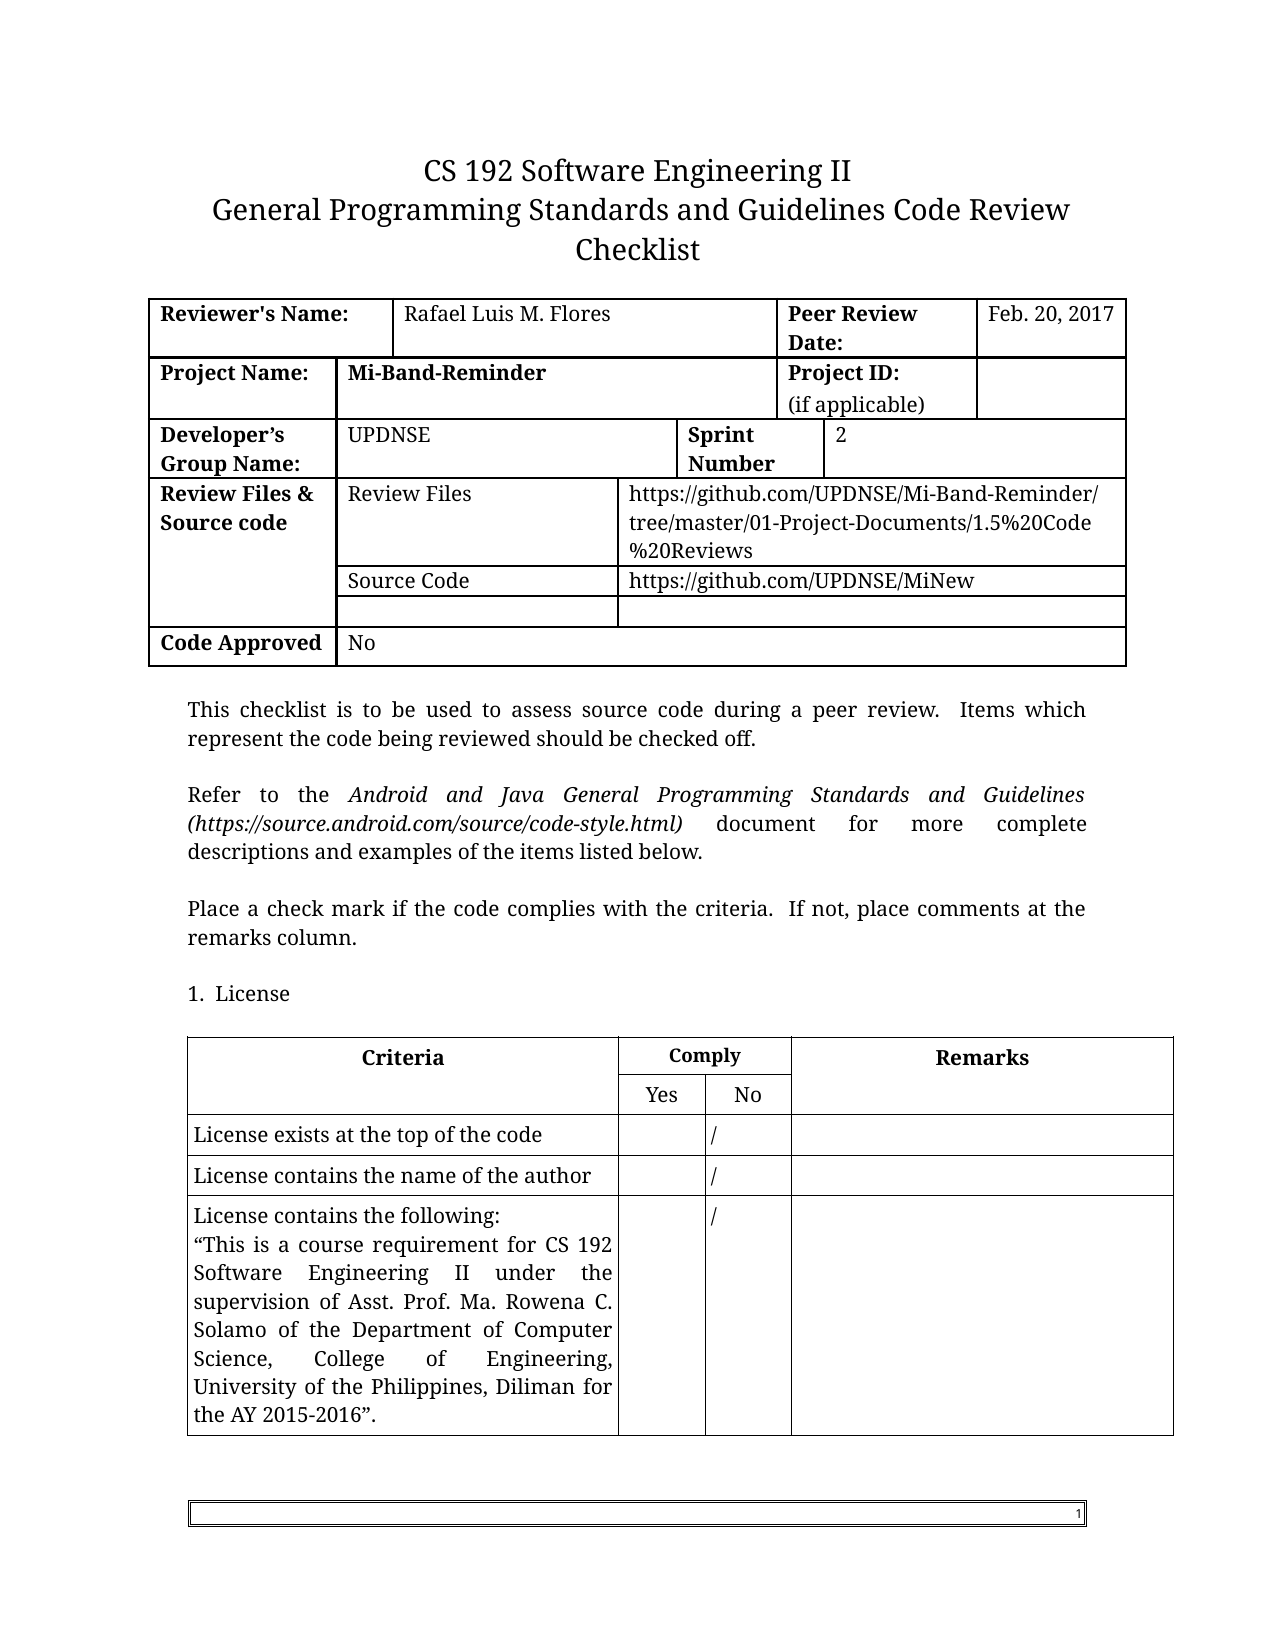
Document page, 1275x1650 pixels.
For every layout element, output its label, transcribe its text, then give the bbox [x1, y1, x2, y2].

text Place a check mark if the code complies with the criteria. If not, place comments at the remarks column. [187, 894, 1087, 951]
table_header Remarks [792, 1038, 1173, 1114]
table_cell Source Code [338, 567, 617, 595]
table_cell Project Name: [150, 359, 335, 418]
table_cell UPDNSE [338, 420, 676, 477]
table_header Comply [619, 1038, 791, 1074]
table_cell 2 [825, 420, 1125, 477]
text This checklist is to be used to assess source code during a peer review. Items which represent the code being reviewed should be checked off. [187, 695, 1087, 752]
table_cell Review Files [338, 479, 617, 564]
table_cell Project ID: [778, 359, 976, 388]
table_cell [792, 1156, 1173, 1195]
table_cell [792, 1196, 1173, 1435]
table_cell / [706, 1115, 791, 1155]
table_cell [338, 597, 617, 626]
table_cell https://github.com/UPDNSE/MiNew [619, 567, 1125, 595]
table_cell [619, 1156, 705, 1195]
table_cell [619, 597, 1125, 626]
table_cell Code Approved [150, 628, 335, 665]
table_cell Review Files & Source code [150, 479, 335, 626]
text Refer to the Android and Java General Programming Standards and Guidelines (https://source.android.com/source/code-style.html) document for more complete descriptions and examples of the items listed below. [187, 781, 1087, 866]
table_header Reviewer's Name: [150, 300, 392, 356]
table_cell No [706, 1075, 791, 1114]
table_cell / [706, 1196, 791, 1435]
table_cell [978, 359, 1125, 418]
table_cell Developer’s Group Name: [150, 420, 335, 477]
table_header Peer Review Date: [778, 300, 976, 356]
table_cell (if applicable) [778, 388, 976, 418]
table_cell License exists at the top of the code [188, 1115, 618, 1155]
table_cell No [338, 628, 1125, 665]
table_header Feb. 20, 2017 [978, 300, 1125, 356]
text General Programming Standards and Guidelines Code Review Checklist [187, 190, 1087, 269]
table_header Rafael Luis M. Flores [394, 300, 776, 356]
table_cell Yes [619, 1075, 705, 1114]
table_cell [619, 1196, 705, 1435]
table_cell Sprint Number [678, 420, 823, 477]
table_cell https://github.com/UPDNSE/Mi-Band-Reminder/tree/master/01-Project-Documents/1.5%20Code%20Reviews [619, 479, 1125, 564]
table_cell License contains the following: “This is a course requirement for CS 192 Software Engineering II under the supervision of Asst. Prof. Ma. Rowena C. Solamo of the Department of Computer Science, College of Engineering, University of the Philippines, Diliman for the AY 2015-2016”. [188, 1196, 618, 1435]
table_cell [619, 1115, 705, 1155]
table_cell [792, 1115, 1173, 1155]
table_cell Mi-Band-Reminder [338, 359, 776, 418]
table_header Criteria [188, 1038, 618, 1114]
table_cell / [706, 1156, 791, 1195]
text CS 192 Software Engineering II [187, 150, 1087, 190]
table_cell License contains the name of the author [188, 1156, 618, 1195]
text 1. License [187, 979, 1087, 1008]
